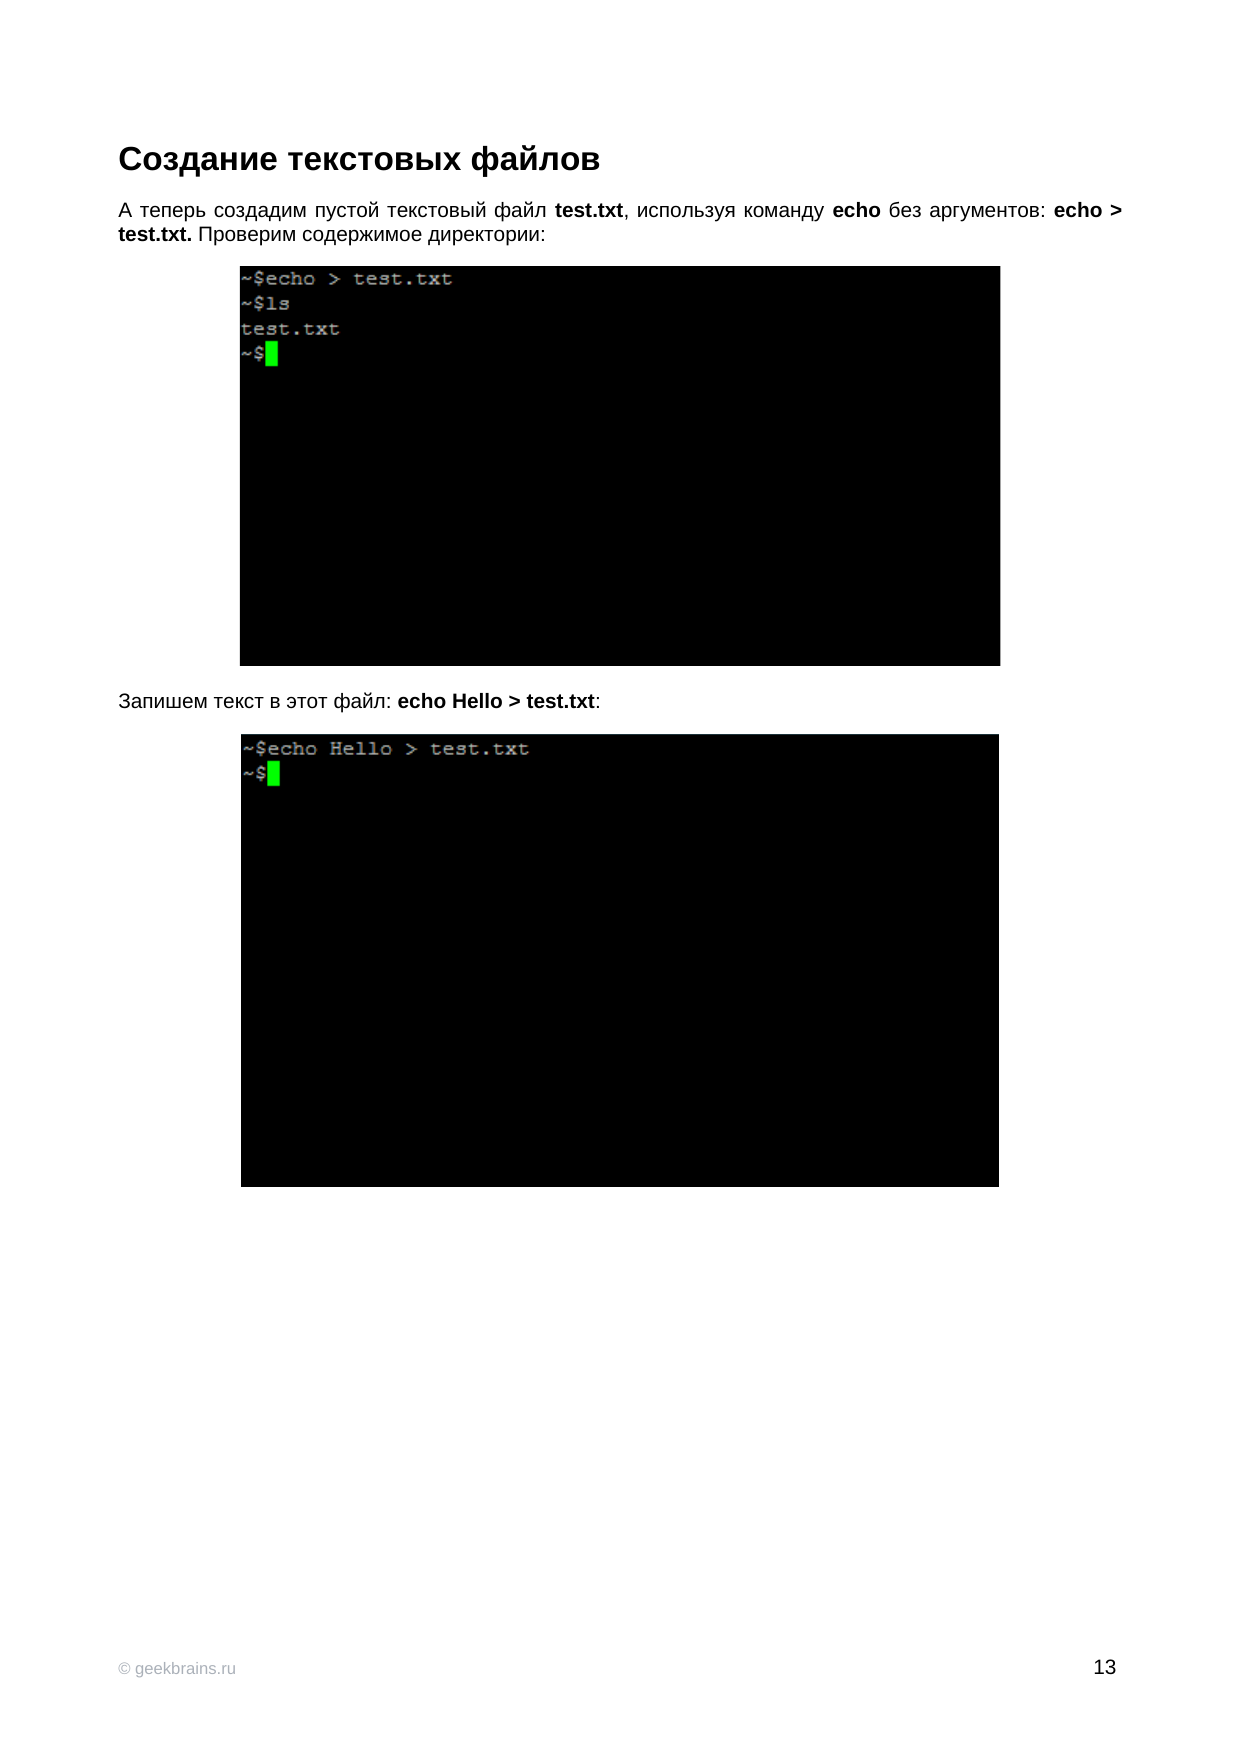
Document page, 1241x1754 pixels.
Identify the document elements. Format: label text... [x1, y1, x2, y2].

subtitle Создание текстовых файлов [118, 139, 1122, 177]
picture [241, 734, 999, 1187]
text Запишем текст в этот файл: echo Hello > test.txt: [118, 689, 1122, 713]
text А теперь создадим пустой текстовый файл test.txt, используя команду echo без аргументов: echo > test.txt. Проверим содержимое директории: [118, 198, 1122, 246]
picture [239, 266, 1001, 666]
